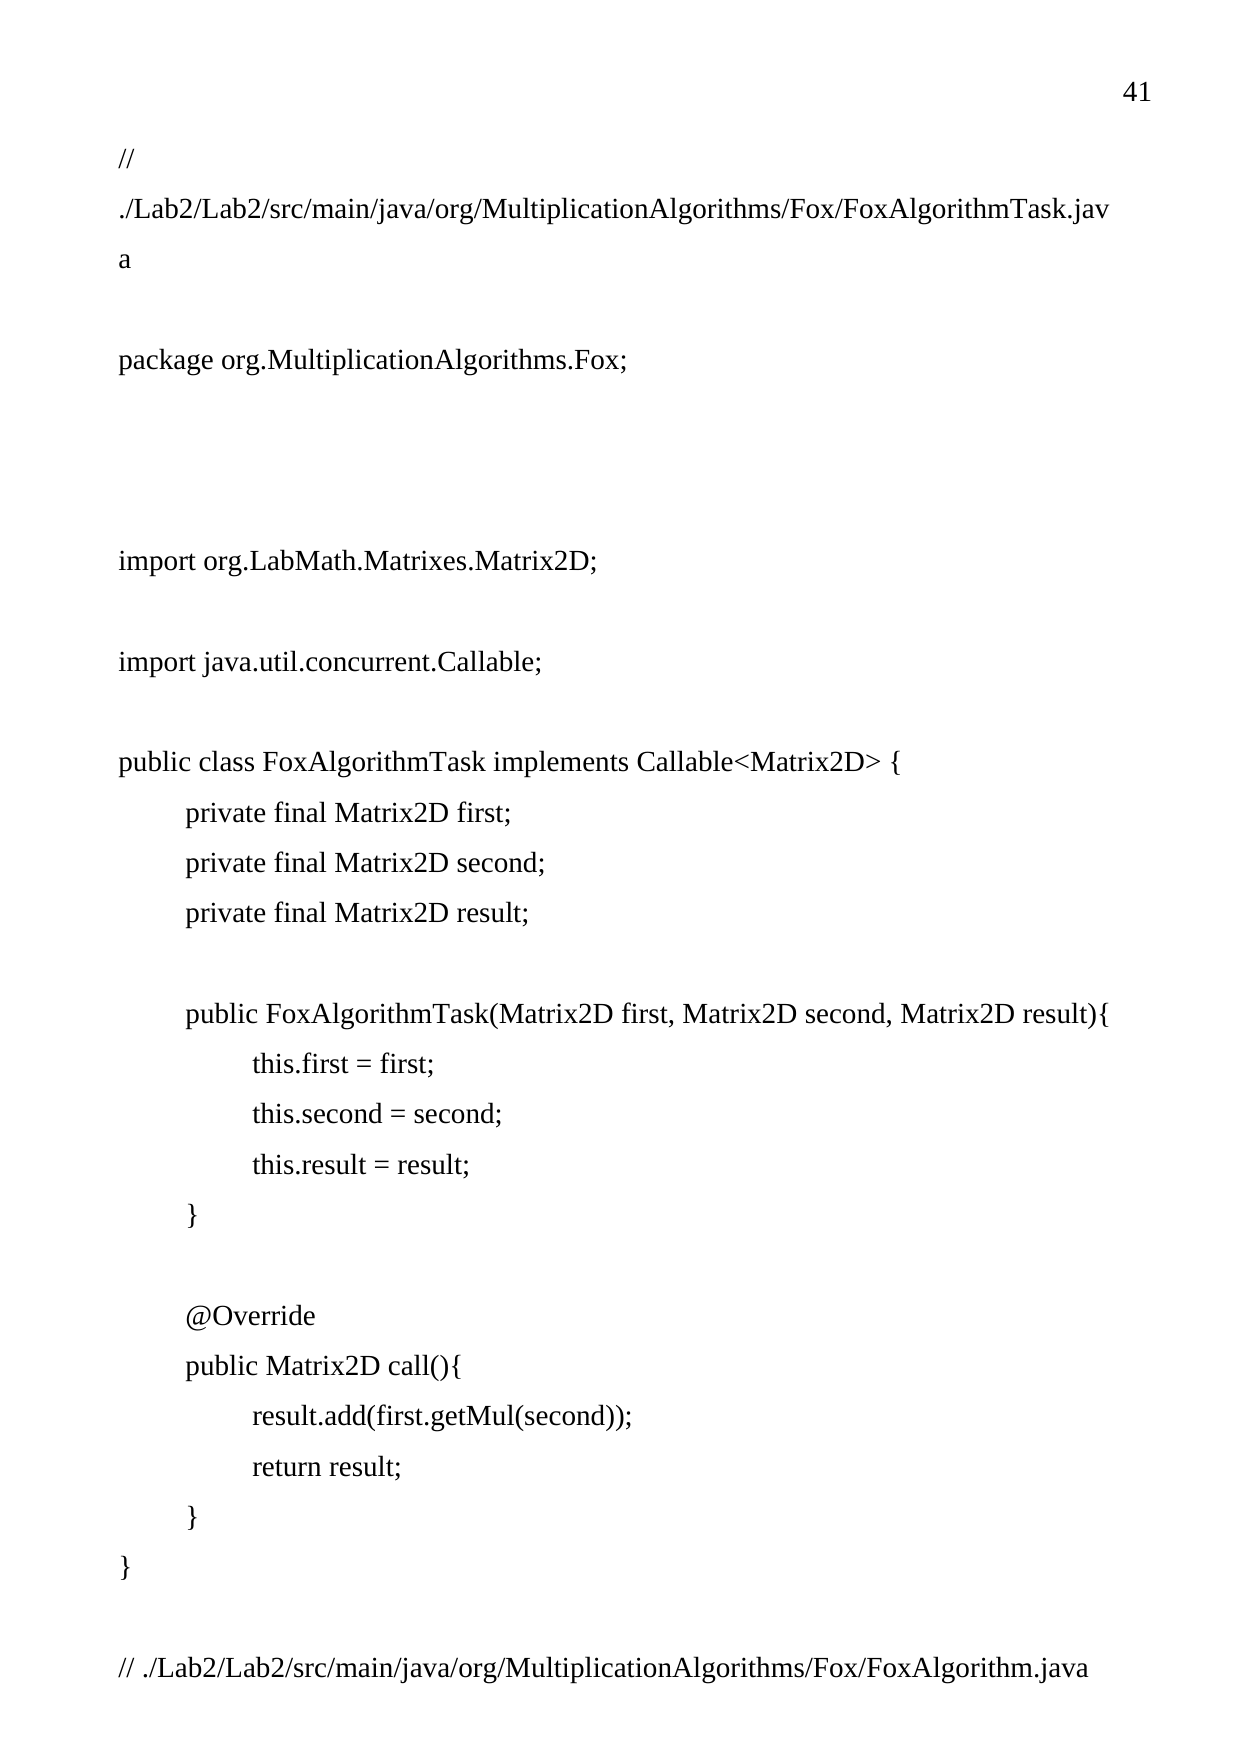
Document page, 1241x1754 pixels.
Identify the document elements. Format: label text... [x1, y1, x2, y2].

text package org.MultiplicationAlgorithms.Fox; [118, 342, 1122, 376]
text import java.util.concurrent.Callable; [118, 644, 1122, 677]
text this.first = first; [118, 1046, 1122, 1080]
text private final Matrix2D second; [118, 845, 1122, 879]
text this.result = result; [118, 1147, 1122, 1181]
text @Override [118, 1298, 1122, 1331]
text } [118, 1549, 1122, 1583]
text private final Matrix2D result; [118, 895, 1122, 929]
text public class FoxAlgorithmTask implements Callable<Matrix2D> { [118, 744, 1122, 778]
text } [118, 1197, 1122, 1231]
text // ./Lab2/Lab2/src/main/java/org/MultiplicationAlgorithms/Fox/FoxAlgorithmTask.java [118, 141, 1122, 275]
text result.add(first.getMul(second)); [118, 1398, 1122, 1432]
text import org.LabMath.Matrixes.Matrix2D; [118, 543, 1122, 577]
text return result; [118, 1449, 1122, 1482]
text this.second = second; [118, 1097, 1122, 1130]
text } [118, 1499, 1122, 1533]
text public Matrix2D call(){ [118, 1348, 1122, 1382]
text public FoxAlgorithmTask(Matrix2D first, Matrix2D second, Matrix2D result){ [118, 996, 1122, 1029]
text // ./Lab2/Lab2/src/main/java/org/MultiplicationAlgorithms/Fox/FoxAlgorithm.java [118, 1650, 1122, 1684]
text private final Matrix2D first; [118, 795, 1122, 828]
